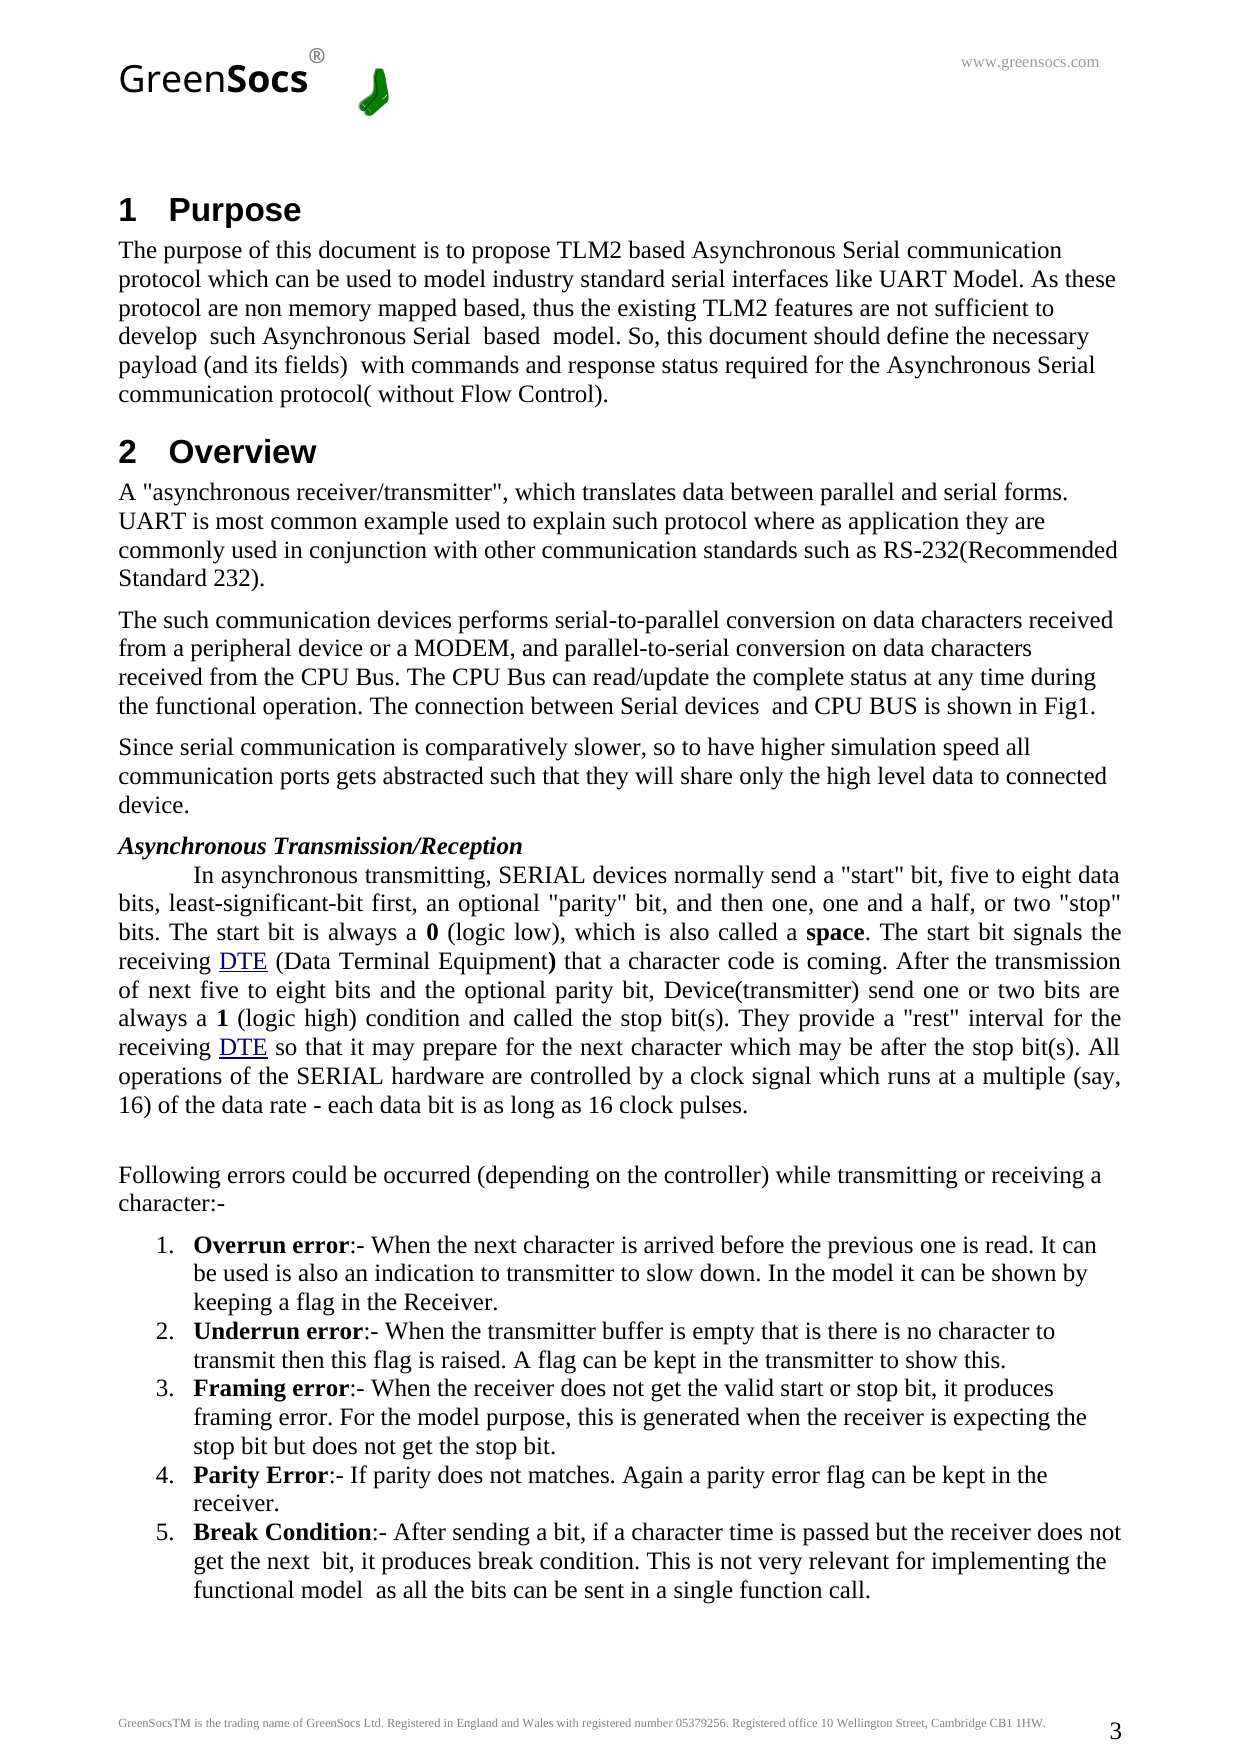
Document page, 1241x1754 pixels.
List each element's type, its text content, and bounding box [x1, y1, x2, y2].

text Following errors could be occurred (depending on the controller) while transmitting or receiving a character:- [118, 1160, 1122, 1217]
list Break Condition:- After sending a bit, if a character time is passed but the receiver does not get the next bit, it produces break condition. This is not very relevant for implementing the functional model as all the bits can be sent in a single function call. [156, 1517, 1122, 1603]
subtitle Overview [118, 433, 1122, 471]
picture [357, 68, 389, 117]
text A "asynchronous receiver/transmitter", which translates data between parallel and serial forms. UART is most common example used to explain such protocol where as application they are commonly used in conjunction with other communication standards such as RS-232(Recommended Standard 232). [118, 477, 1122, 592]
list Parity Error:- If parity does not matches. Again a parity error flag can be kept in the receiver. [156, 1460, 1122, 1517]
list Framing error:- When the receiver does not get the valid start or stop bit, it produces framing error. For the model purpose, this is generated when the receiver is expecting the stop bit but does not get the stop bit. [156, 1373, 1122, 1460]
text Since serial communication is comparatively slower, so to have higher simulation speed all communication ports gets abstracted such that they will share only the high level data to connected device. [118, 732, 1122, 818]
text In asynchronous transmitting, SERIAL devices normally send a "start" bit, five to eight data bits, least-significant-bit first, an optional "parity" bit, and then one, one and a half, or two "stop" bits. The start bit is always a 0 (logic low), which is also called a space. The start bit signals the receiving DTE (Data Terminal Equipment) that a character code is coming. After the transmission of next five to eight bits and the optional parity bit, Device(transmitter) send one or two bits are always a 1 (logic high) condition and called the stop bit(s). They provide a "rest" interval for the receiving DTE so that it may prepare for the next character which may be after the stop bit(s). All operations of the SERIAL hardware are controlled by a clock signal which runs at a multiple (say, 16) of the data rate - each data bit is as long as 16 clock pulses. [118, 860, 1122, 1118]
text The purpose of this document is to propose TLM2 based Asynchronous Serial communication protocol which can be used to model industry standard serial interfaces like UART Model. As these protocol are non memory mapped based, thus the existing TLM2 features are not sufficient to develop such Asynchronous Serial based model. So, this document should define the necessary payload (and its fields) with commands and response status required for the Asynchronous Serial communication protocol( without Flow Control). [118, 235, 1122, 408]
subtitle Purpose [118, 190, 1122, 229]
list Underrun error:- When the transmitter buffer is empty that is there is no character to transmit then this flag is raised. A flag can be kept in the transmitter to show this. [156, 1316, 1122, 1373]
list Overrun error:- When the next character is arrived before the previous one is read. It can be used is also an indication to transmitter to slow down. In the model it can be shown by keeping a flag in the Receiver. [156, 1230, 1122, 1316]
text Asynchronous Transmission/Reception [118, 831, 1122, 860]
text The such communication devices performs serial-to-parallel conversion on data characters received from a peripheral device or a MODEM, and parallel-to-serial conversion on data characters received from the CPU Bus. The CPU Bus can read/update the complete status at any time during the functional operation. The connection between Serial devices and CPU BUS is shown in Fig1. [118, 605, 1122, 720]
